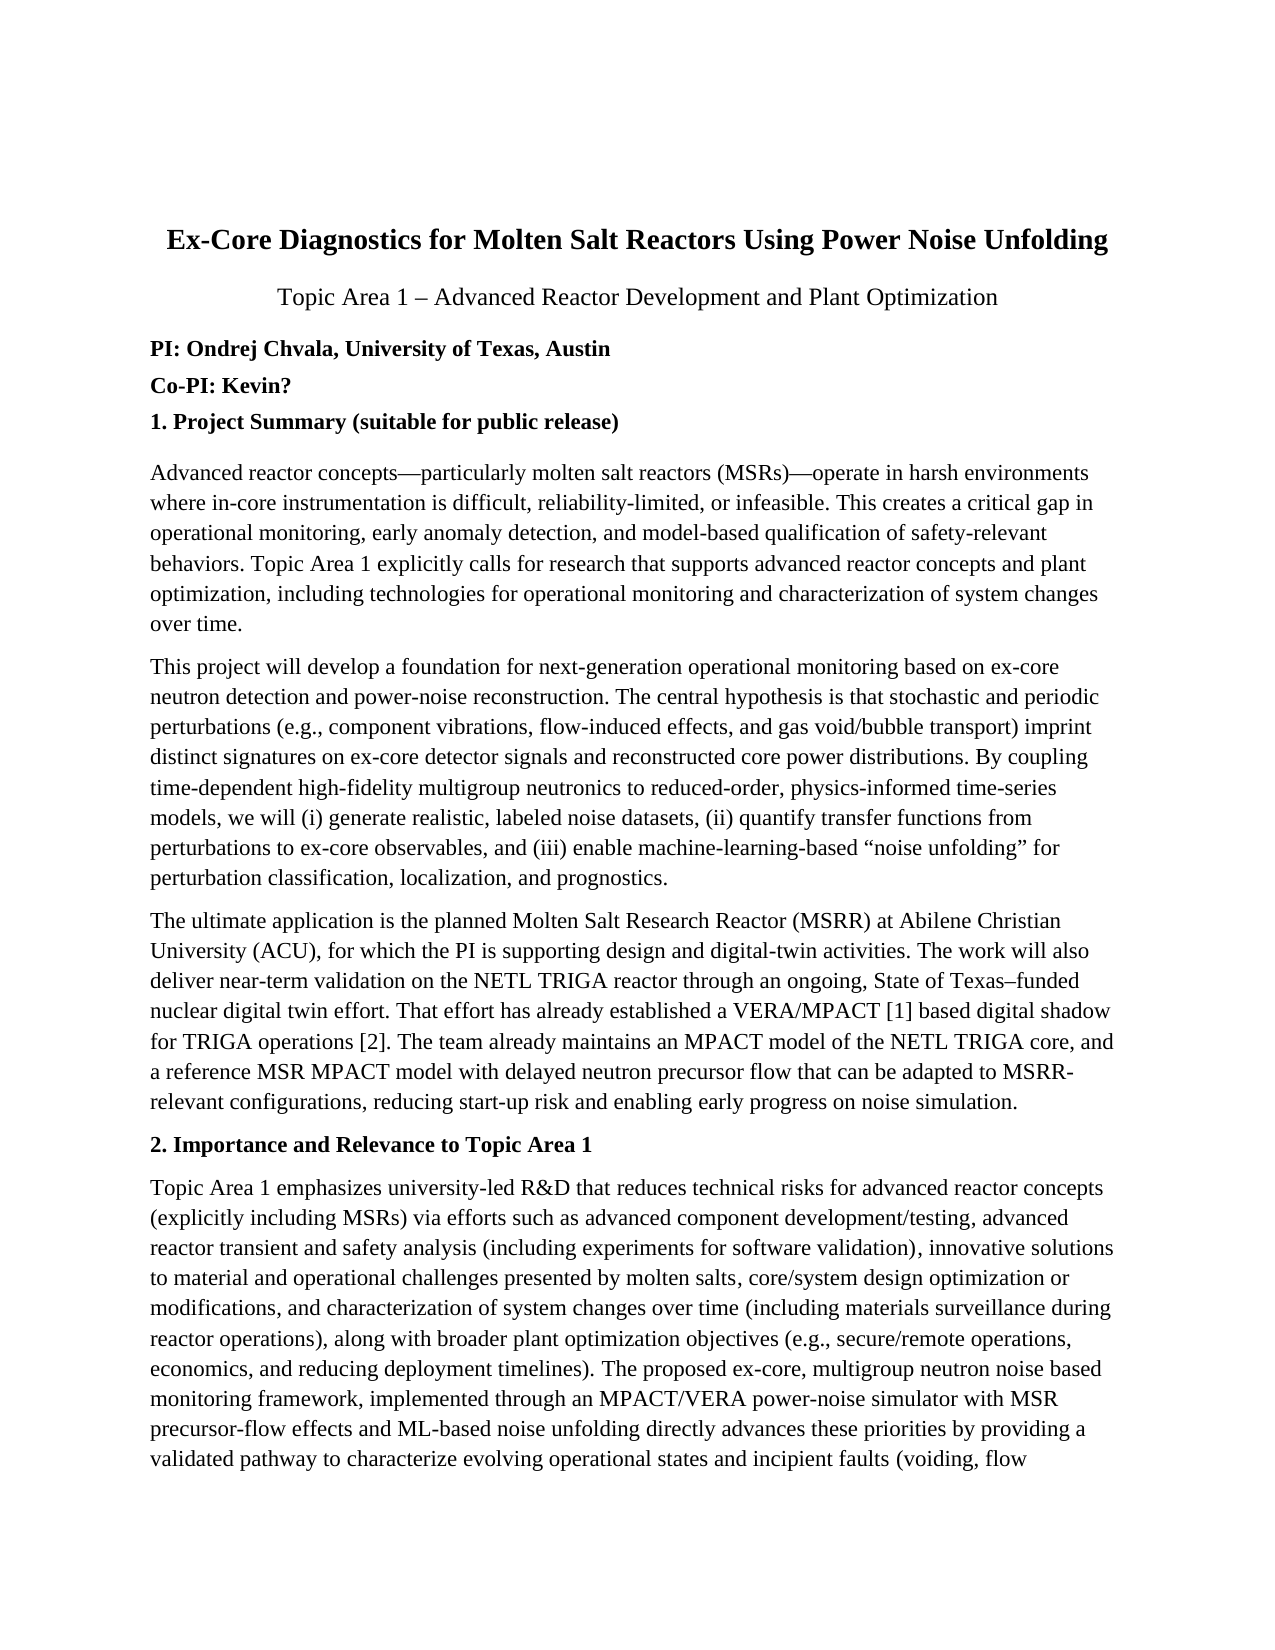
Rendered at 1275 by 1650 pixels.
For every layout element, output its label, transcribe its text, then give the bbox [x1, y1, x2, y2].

text Ex-Core Diagnostics for Molten Salt Reactors Using Power Noise Unfolding [150, 150, 1125, 256]
text 2. Importance and Relevance to Topic Area 1 [150, 1131, 1125, 1157]
text This project will develop a foundation for next-generation operational monitoring based on ex-core neutron detection and power-noise reconstruction. The central hypothesis is that stochastic and periodic perturbations (e.g., component vibrations, flow-induced effects, and gas void/bubble transport) imprint distinct signatures on ex-core detector signals and reconstructed core power distributions. By coupling time-dependent high-fidelity multigroup neutronics to reduced-order, physics-informed time-series models, we will (i) generate realistic, labeled noise datasets, (ii) quantify transfer functions from perturbations to ex-core observables, and (iii) enable machine-learning-based “noise unfolding” for perturbation classification, localization, and prognostics. [150, 653, 1125, 891]
text The ultimate application is the planned Molten Salt Research Reactor (MSRR) at Abilene Christian University (ACU), for which the PI is supporting design and digital-twin activities. The work will also deliver near-term validation on the NETL TRIGA reactor through an ongoing, State of Texas–funded nuclear digital twin effort. That effort has already established a VERA/MPACT [1] based digital shadow for TRIGA operations [2]. The team already maintains an MPACT model of the NETL TRIGA core, and a reference MSR MPACT model with delayed neutron precursor flow that can be adapted to MSRR-relevant configurations, reducing start-up risk and enabling early progress on noise simulation. [150, 907, 1125, 1114]
text 1. Project Summary (suitable for public release) [150, 408, 1125, 434]
text Topic Area 1 – Advanced Reactor Development and Plant Optimization [150, 282, 1125, 310]
text Co-PI: Kevin? [150, 372, 1125, 398]
text PI: Ondrej Chvala, University of Texas, Austin [150, 336, 1125, 362]
text Advanced reactor concepts—particularly molten salt reactors (MSRs)—operate in harsh environments where in-core instrumentation is difficult, reliability-limited, or infeasible. This creates a critical gap in operational monitoring, early anomaly detection, and model-based qualification of safety-relevant behaviors. Topic Area 1 explicitly calls for research that supports advanced reactor concepts and plant optimization, including technologies for operational monitoring and characterization of system changes over time. [150, 459, 1125, 636]
text Topic Area 1 emphasizes university-led R&D that reduces technical risks for advanced reactor concepts (explicitly including MSRs) via efforts such as advanced component development/testing, advanced reactor transient and safety analysis (including experiments for software validation), innovative solutions to material and operational challenges presented by molten salts, core/system design optimization or modifications, and characterization of system changes over time (including materials surveillance during reactor operations), along with broader plant optimization objectives (e.g., secure/remote operations, economics, and reducing deployment timelines). The proposed ex-core, multigroup neutron noise based monitoring framework, implemented through an MPACT/VERA power-noise simulator with MSR precursor-flow effects and ML-based noise unfolding directly advances these priorities by providing a validated pathway to characterize evolving operational states and incipient faults (voiding, flow [150, 1174, 1125, 1472]
